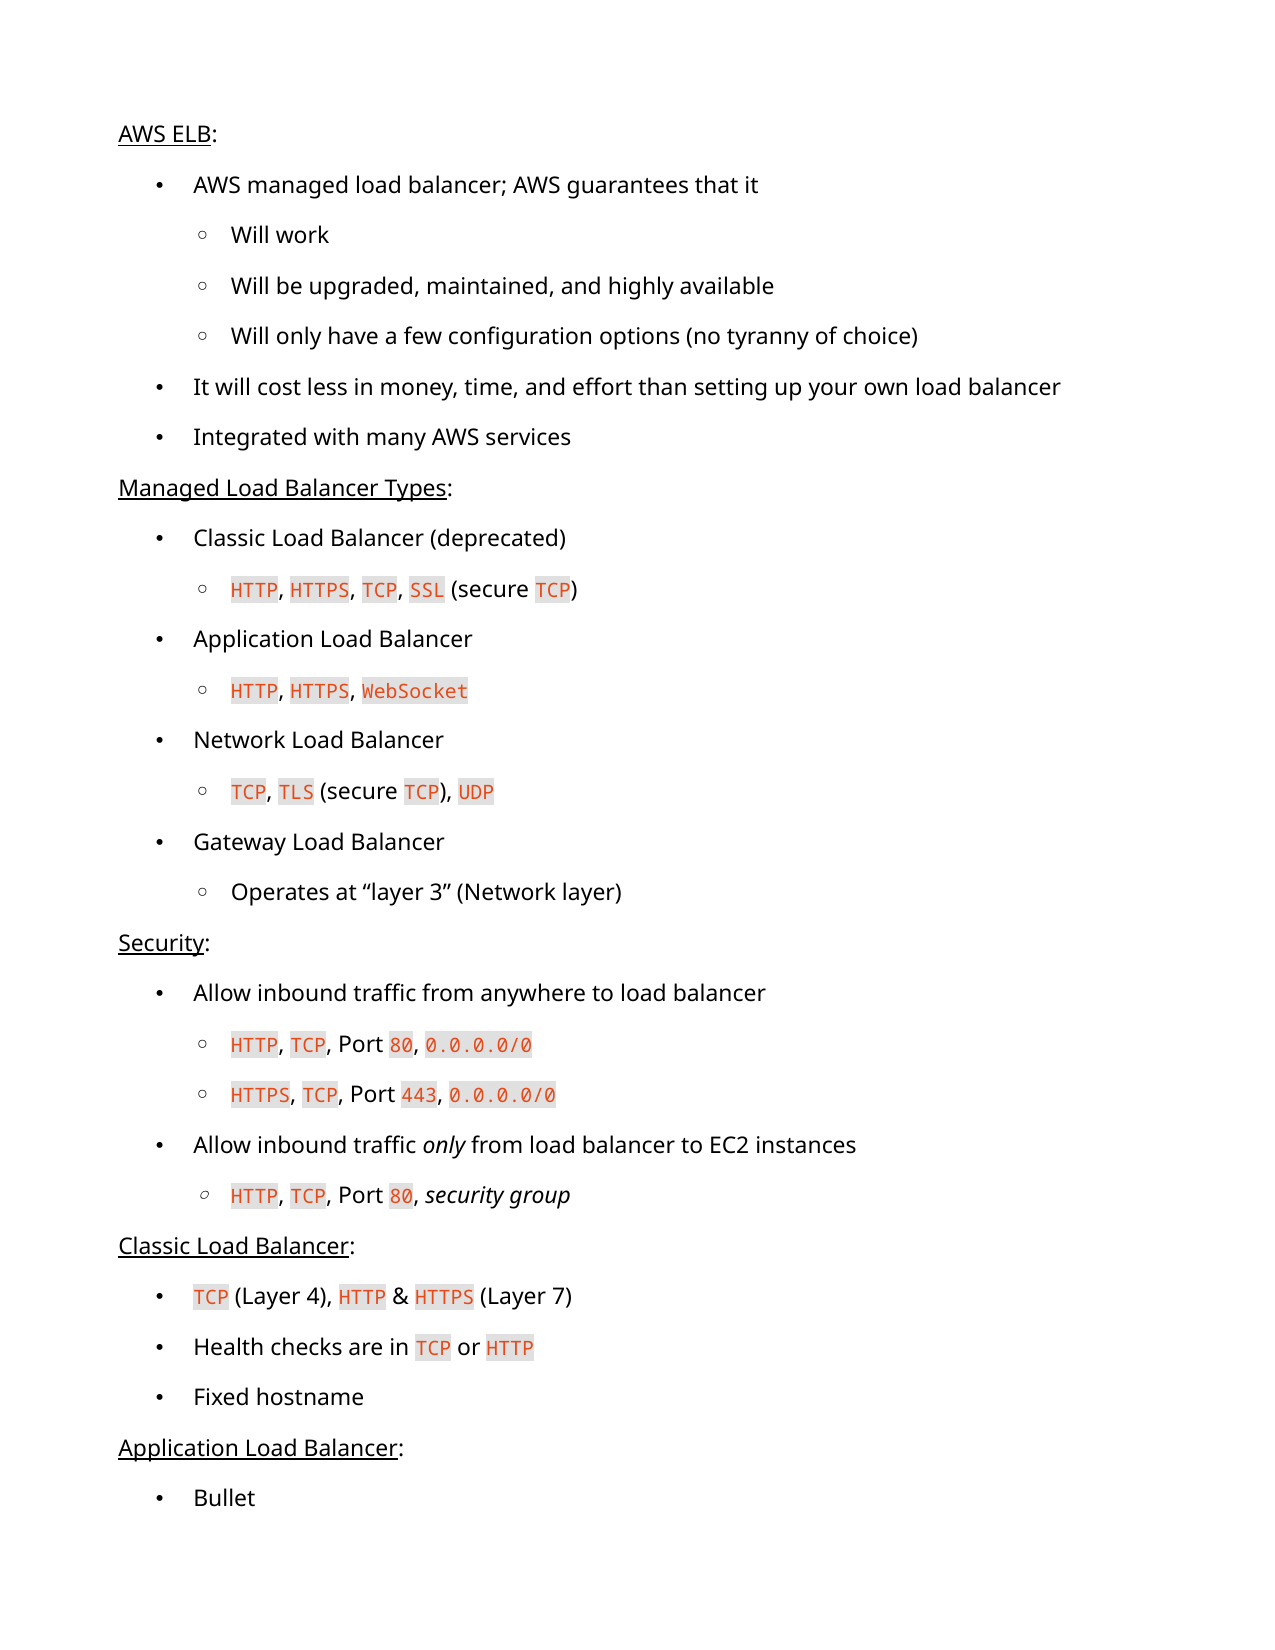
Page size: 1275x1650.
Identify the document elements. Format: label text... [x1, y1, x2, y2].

list TCP (Layer 4), HTTP & HTTPS (Layer 7) [156, 1280, 1157, 1311]
list Will be upgraded, maintained, and highly available [193, 270, 1157, 301]
list AWS managed load balancer; AWS guarantees that it [156, 169, 1157, 200]
list HTTPS, TCP, Port 443, 0.0.0.0/0 [193, 1078, 1157, 1109]
text Classic Load Balancer: [118, 1229, 1157, 1261]
list Will only have a few configuration options (no tyranny of choice) [193, 320, 1157, 351]
text Application Load Balancer: [118, 1432, 1157, 1463]
text Managed Load Balancer Types: [118, 472, 1157, 503]
list Allow inbound traffic from anywhere to load balancer [156, 977, 1157, 1008]
list Classic Load Balancer (deprecated) [156, 522, 1157, 553]
list Operates at “layer 3” (Network layer) [193, 876, 1157, 907]
list Integrated with many AWS services [156, 421, 1157, 452]
list Application Load Balancer [156, 623, 1157, 654]
list Gateway Load Balancer [156, 825, 1157, 857]
list Allow inbound traffic only from load balancer to EC2 instances [156, 1128, 1157, 1160]
list Fixed hostname [156, 1381, 1157, 1412]
text Security: [118, 926, 1157, 958]
list TCP, TLS (secure TCP), UDP [193, 775, 1157, 806]
list Network Load Balancer [156, 724, 1157, 756]
list Health checks are in TCP or HTTP [156, 1331, 1157, 1362]
text AWS ELB: [118, 118, 1157, 149]
list It will cost less in money, time, and effort than setting up your own load balancer [156, 371, 1157, 402]
list HTTP, TCP, Port 80, security group [193, 1179, 1157, 1210]
list HTTP, HTTPS, TCP, SSL (secure TCP) [193, 573, 1157, 604]
list HTTP, TCP, Port 80, 0.0.0.0/0 [193, 1027, 1157, 1059]
list Will work [193, 219, 1157, 250]
list Bullet [156, 1482, 1157, 1513]
list HTTP, HTTPS, WebSocket [193, 674, 1157, 705]
